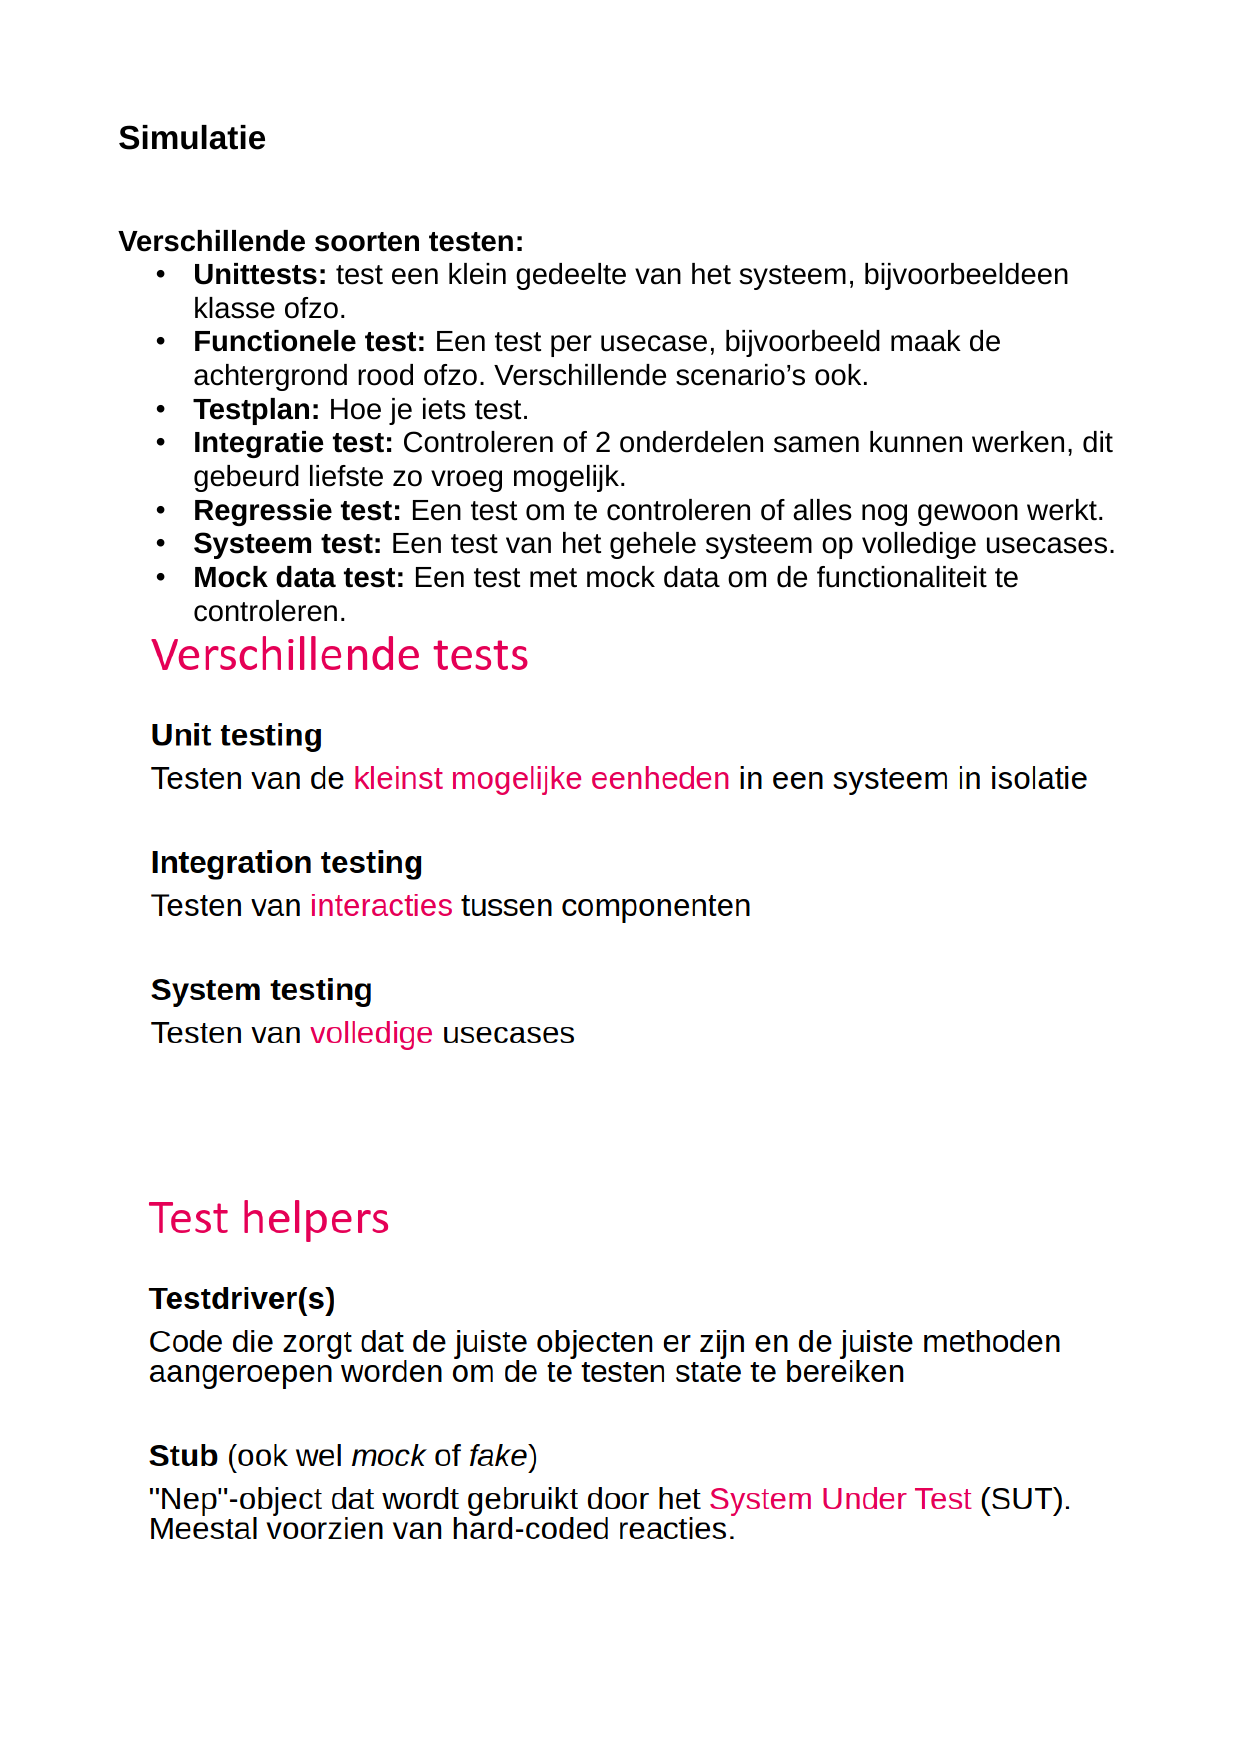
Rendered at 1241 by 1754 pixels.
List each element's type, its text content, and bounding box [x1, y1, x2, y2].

list Functionele test: Een test per usecase, bijvoorbeeld maak de achtergrond rood ofzo. Verschillende scenario’s ook. [156, 324, 1122, 392]
list Regressie test: Een test om te controleren of alles nog gewoon werkt. [156, 493, 1122, 527]
list Systeem test: Een test van het gehele systeem op volledige usecases. [156, 527, 1122, 560]
list Unittests: test een klein gedeelte van het systeem, bijvoorbeeldeen klasse ofzo. [156, 257, 1122, 324]
list Mock data test: Een test met mock data om de functionaliteit te controleren. [156, 560, 1122, 627]
picture [118, 627, 1123, 1087]
text Verschillende soorten testen: [118, 224, 1122, 257]
list Testplan: Hoe je iets test. [156, 392, 1122, 426]
text Simulatie [118, 118, 1122, 157]
picture [118, 1187, 1123, 1581]
list Integratie test: Controleren of 2 onderdelen samen kunnen werken, dit gebeurd liefste zo vroeg mogelijk. [156, 426, 1122, 493]
